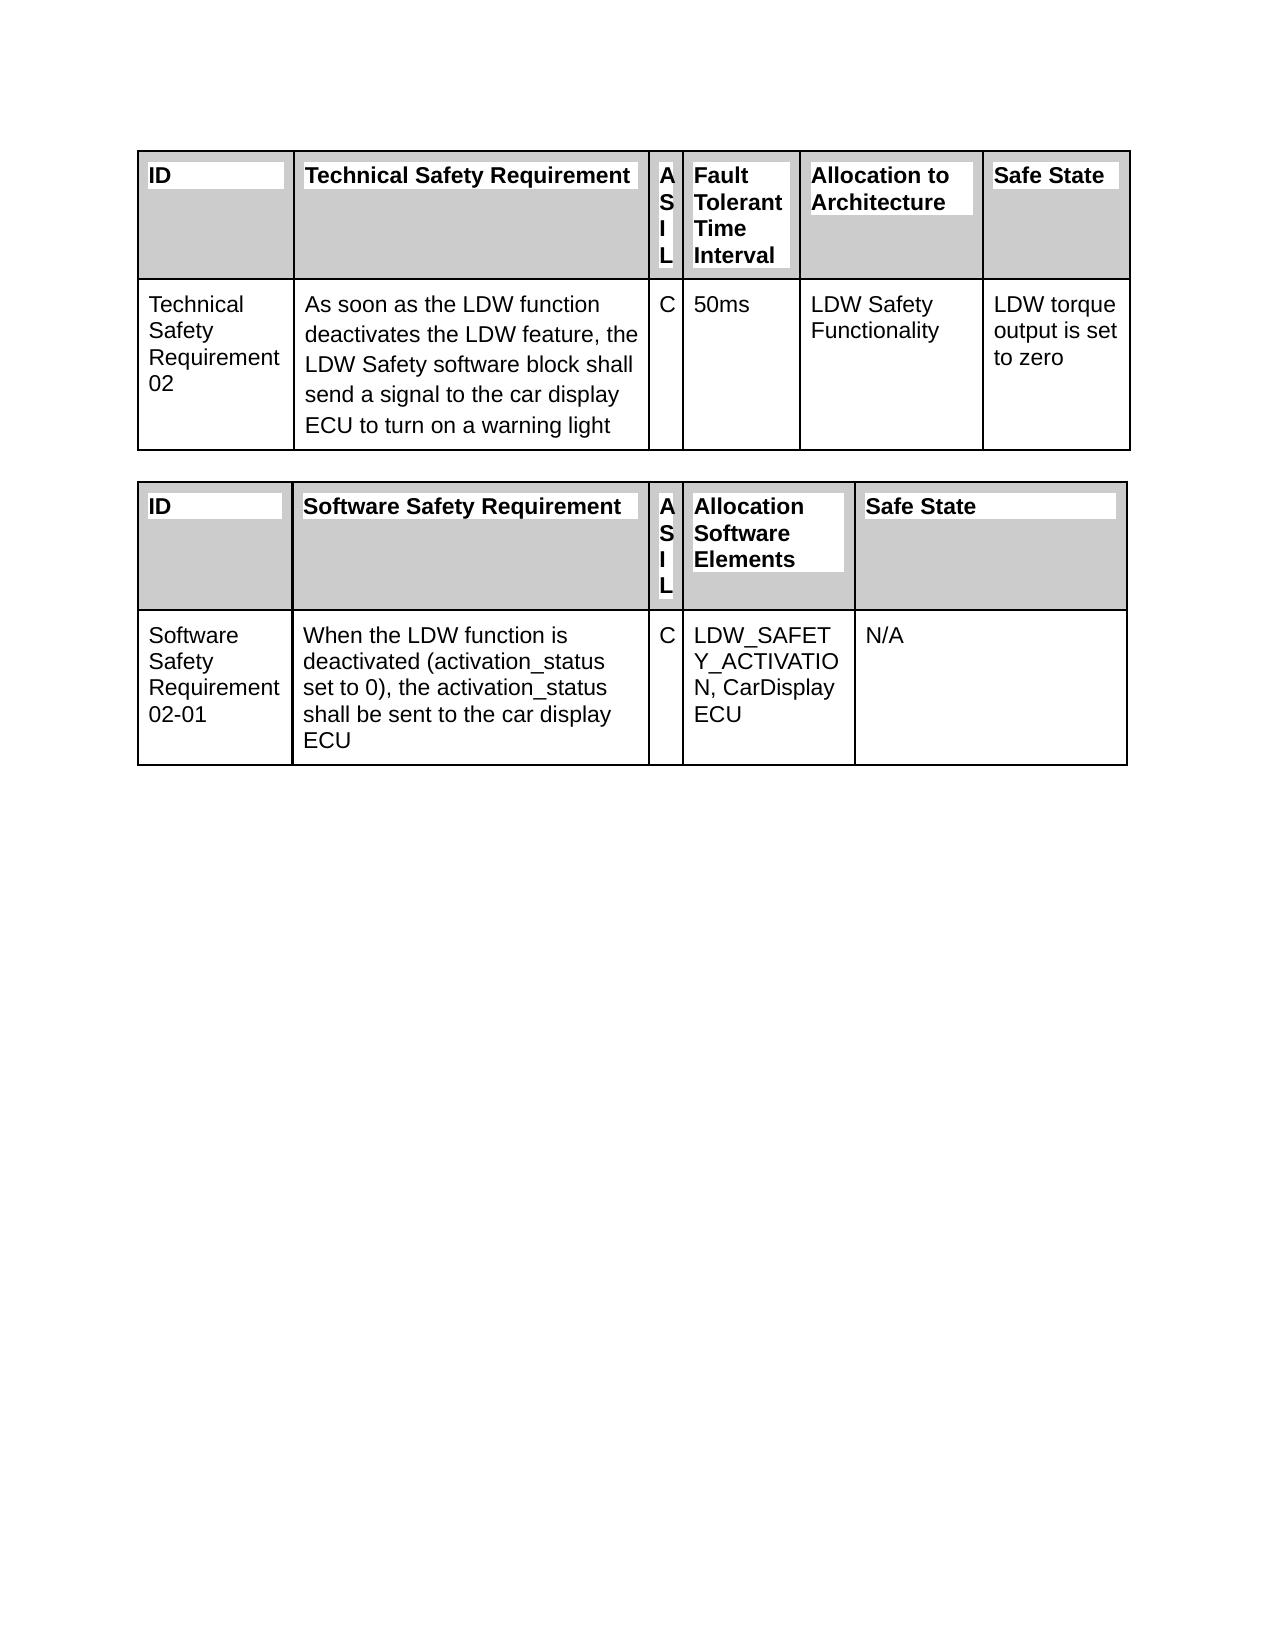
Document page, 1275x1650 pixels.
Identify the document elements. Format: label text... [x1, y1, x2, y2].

table_header ASIL [650, 483, 682, 609]
table_header ID [139, 152, 293, 278]
table_header ASIL [650, 152, 682, 278]
table_header Software Safety Requirement [294, 483, 648, 609]
table_cell C [650, 280, 682, 448]
table_cell LDW torque output is set to zero [984, 280, 1129, 448]
table_header ID [139, 483, 291, 609]
table_cell Technical Safety Requirement 02 [139, 280, 293, 448]
table_cell LDW_SAFETY_ACTIVATION, CarDisplay ECU [684, 611, 854, 764]
table_header Allocation Software Elements [684, 483, 854, 609]
table_cell Software Safety Requirement 02-01 [139, 611, 291, 764]
table_header Fault Tolerant Time Interval [684, 152, 799, 278]
table_header Allocation to Architecture [801, 152, 982, 278]
table_cell N/A [856, 611, 1126, 764]
table_header Technical Safety Requirement [295, 152, 648, 278]
table_header Safe State [856, 483, 1126, 609]
table_header Safe State [984, 152, 1129, 278]
table_cell LDW Safety Functionality [801, 280, 982, 448]
table_cell When the LDW function is deactivated (activation_status set to 0), the activation_status shall be sent to the car display ECU [294, 611, 648, 764]
table_cell C [650, 611, 682, 764]
table_cell As soon as the LDW function deactivates the LDW feature, the LDW Safety software block shall send a signal to the car display ECU to turn on a warning light [295, 280, 648, 448]
table_cell 50ms [684, 280, 799, 448]
